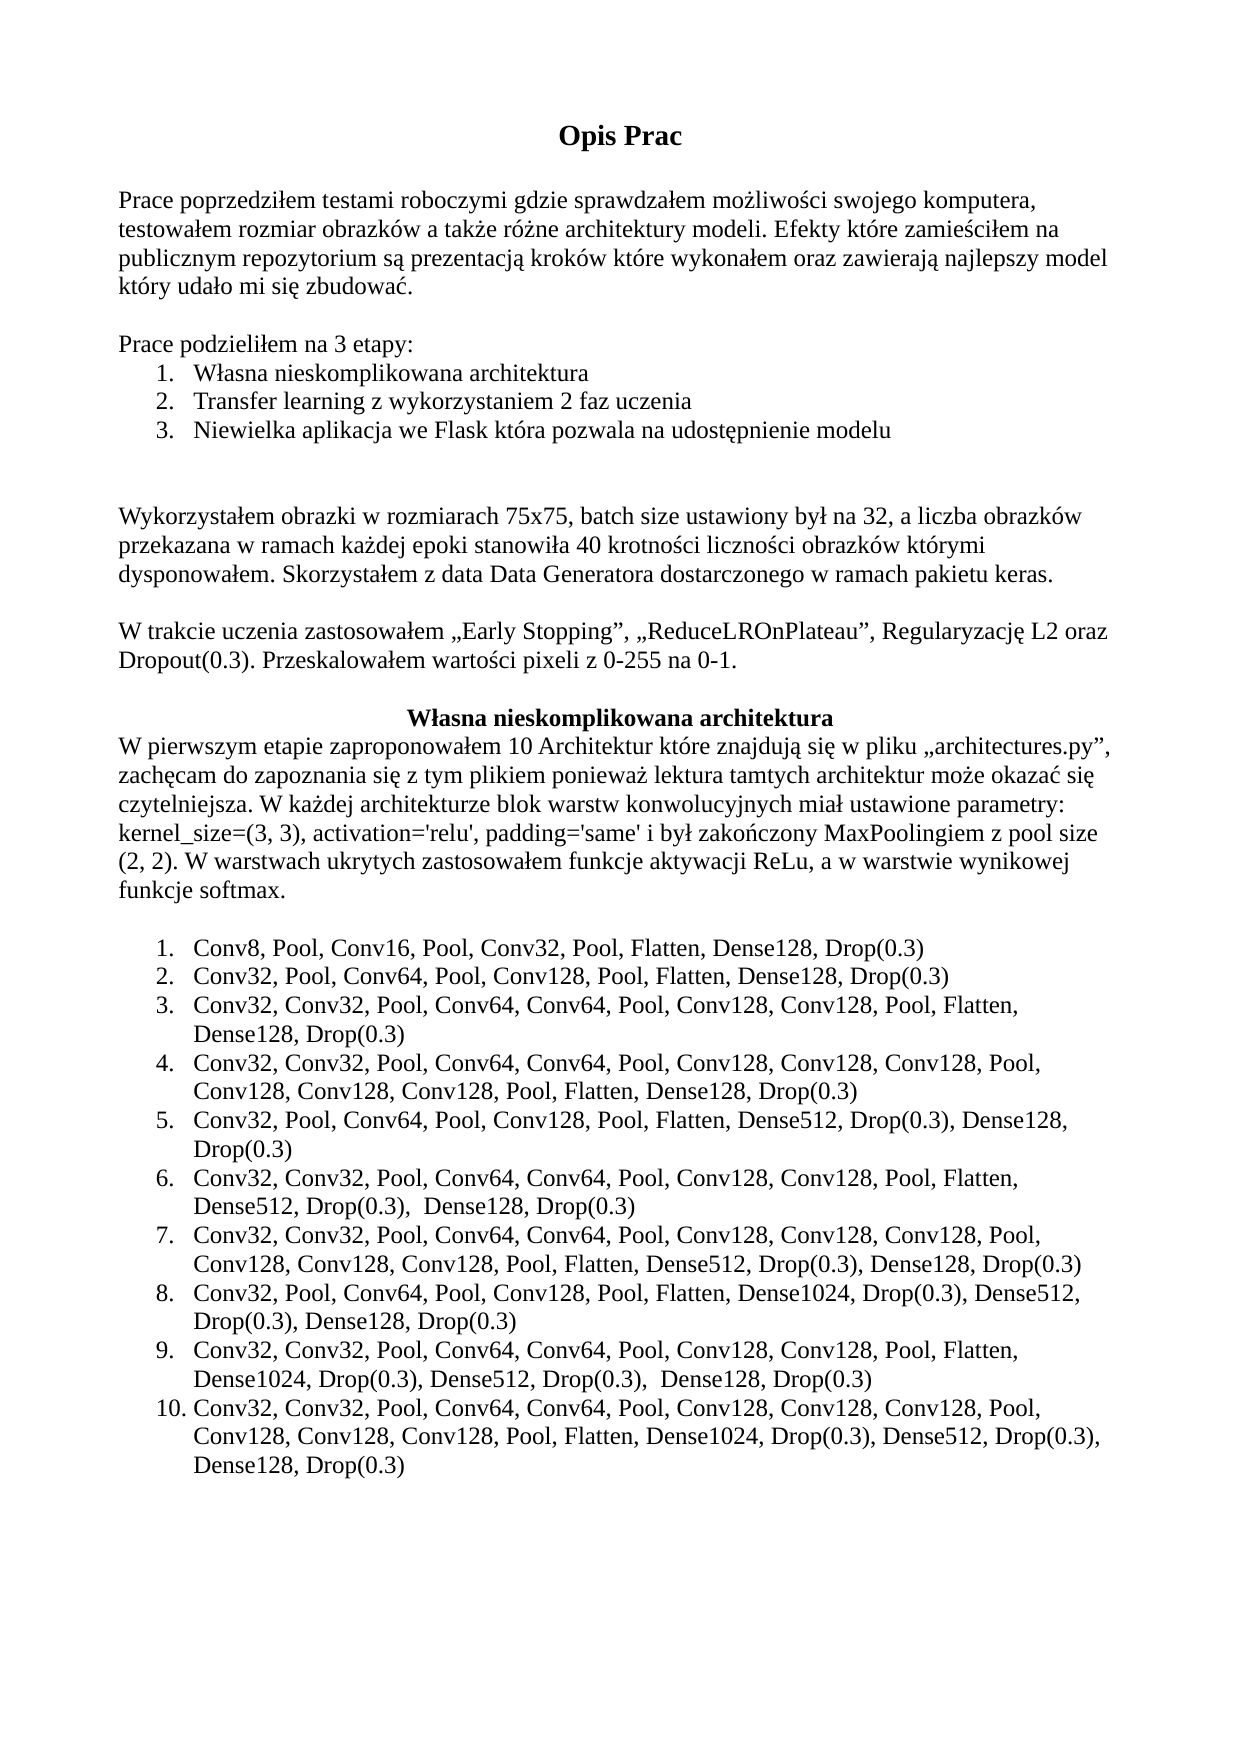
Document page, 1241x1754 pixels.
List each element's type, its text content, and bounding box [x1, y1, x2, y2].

text W trakcie uczenia zastosowałem „Early Stopping”, „ReduceLROnPlateau”, Regularyzację L2 oraz Dropout(0.3). Przeskalowałem wartości pixeli z 0-255 na 0-1. [118, 616, 1122, 674]
list Conv32, Conv32, Pool, Conv64, Conv64, Pool, Conv128, Conv128, Conv128, Pool, Conv128, Conv128, Conv128, Pool, Flatten, Dense128, Drop(0.3) [156, 1048, 1122, 1105]
text Własna nieskomplikowana architektura [118, 703, 1122, 731]
list Własna nieskomplikowana architektura [156, 358, 1122, 386]
list Conv32, Pool, Conv64, Pool, Conv128, Pool, Flatten, Dense512, Drop(0.3), Dense128, Drop(0.3) [156, 1105, 1122, 1163]
text Prace poprzedziłem testami roboczymi gdzie sprawdzałem możliwości swojego komputera, testowałem rozmiar obrazków a także różne architektury modeli. Efekty które zamieściłem na publicznym repozytorium są prezentacją kroków które wykonałem oraz zawierają najlepszy model który udało mi się zbudować. [118, 185, 1122, 300]
list Conv32, Pool, Conv64, Pool, Conv128, Pool, Flatten, Dense1024, Drop(0.3), Dense512, Drop(0.3), Dense128, Drop(0.3) [156, 1278, 1122, 1335]
list Conv8, Pool, Conv16, Pool, Conv32, Pool, Flatten, Dense128, Drop(0.3) [156, 933, 1122, 961]
list Niewielka aplikacja we Flask która pozwala na udostępnienie modelu [156, 415, 1122, 444]
list Conv32, Conv32, Pool, Conv64, Conv64, Pool, Conv128, Conv128, Pool, Flatten, Dense512, Drop(0.3), Dense128, Drop(0.3) [156, 1163, 1122, 1220]
text Prace podzieliłem na 3 etapy: [118, 329, 1122, 358]
list Conv32, Pool, Conv64, Pool, Conv128, Pool, Flatten, Dense128, Drop(0.3) [156, 961, 1122, 990]
text Wykorzystałem obrazki w rozmiarach 75x75, batch size ustawiony był na 32, a liczba obrazków przekazana w ramach każdej epoki stanowiła 40 krotności liczności obrazków którymi dysponowałem. Skorzystałem z data Data Generatora dostarczonego w ramach pakietu keras. [118, 501, 1122, 588]
list Conv32, Conv32, Pool, Conv64, Conv64, Pool, Conv128, Conv128, Pool, Flatten, Dense128, Drop(0.3) [156, 990, 1122, 1048]
list Conv32, Conv32, Pool, Conv64, Conv64, Pool, Conv128, Conv128, Conv128, Pool, Conv128, Conv128, Conv128, Pool, Flatten, Dense1024, Drop(0.3), Dense512, Drop(0.3), Dense128, Drop(0.3) [156, 1393, 1122, 1479]
list Conv32, Conv32, Pool, Conv64, Conv64, Pool, Conv128, Conv128, Pool, Flatten, Dense1024, Drop(0.3), Dense512, Drop(0.3), Dense128, Drop(0.3) [156, 1335, 1122, 1393]
text W pierwszym etapie zaproponowałem 10 Architektur które znajdują się w pliku „architectures.py”, zachęcam do zapoznania się z tym plikiem ponieważ lektura tamtych architektur może okazać się czytelniejsza. W każdej architekturze blok warstw konwolucyjnych miał ustawione parametry: kernel_size=(3, 3), activation='relu', padding='same' i był zakończony MaxPoolingiem z pool size (2, 2). W warstwach ukrytych zastosowałem funkcje aktywacji ReLu, a w warstwie wynikowej funkcje softmax. [118, 731, 1122, 904]
list Conv32, Conv32, Pool, Conv64, Conv64, Pool, Conv128, Conv128, Conv128, Pool, Conv128, Conv128, Conv128, Pool, Flatten, Dense512, Drop(0.3), Dense128, Drop(0.3) [156, 1220, 1122, 1278]
list Transfer learning z wykorzystaniem 2 faz uczenia [156, 386, 1122, 415]
text Opis Prac [118, 118, 1122, 152]
